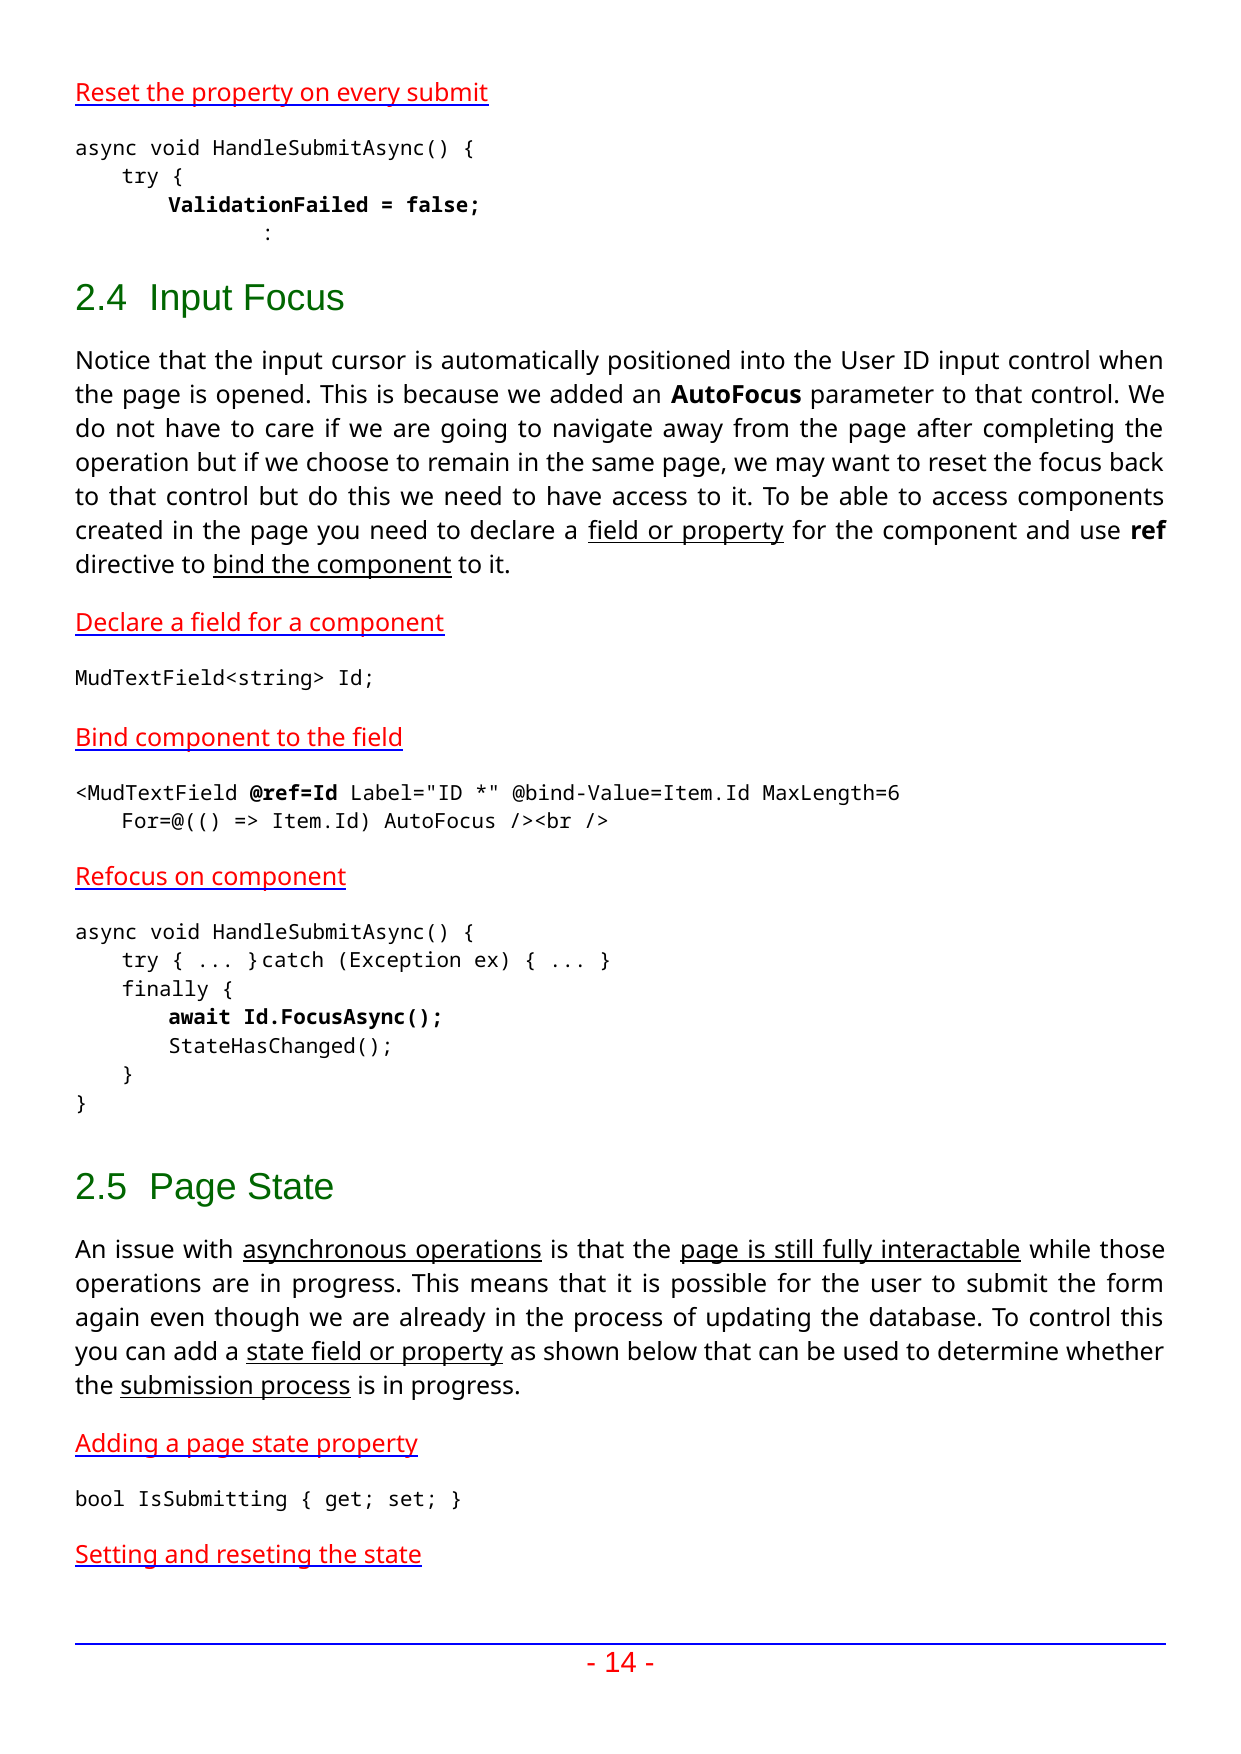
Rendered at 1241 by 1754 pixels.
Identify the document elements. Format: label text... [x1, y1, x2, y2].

text : [75, 218, 1166, 247]
text } [75, 1088, 1166, 1116]
text await Id.FocusAsync(); [75, 1002, 1166, 1031]
text 2.5 Page State [75, 1164, 1166, 1207]
text <MudTextField @ref=Id Label="ID *" @bind-Value=Item.Id MaxLength=6 [75, 778, 1166, 807]
text } [75, 1059, 1166, 1088]
text async void HandleSubmitAsync() { [75, 133, 1166, 162]
text async void HandleSubmitAsync() { [75, 917, 1166, 946]
text Declare a field for a component [75, 605, 1166, 639]
text try { [75, 162, 1166, 190]
text 2.4 Input Focus [75, 275, 1166, 318]
text finally { [75, 974, 1166, 1002]
text MudTextField<string> Id; [75, 663, 1166, 692]
text An issue with asynchronous operations is that the page is still fully interactable while those operations are in progress. This means that it is possible for the user to submit the form again even though we are already in the process of updating the database. To control this you can add a state field or property as shown below that can be used to determine whether the submission process is in progress. [75, 1232, 1166, 1402]
text ValidationFailed = false; [75, 190, 1166, 218]
text Setting and reseting the state [75, 1537, 1166, 1571]
text For=@(() => Item.Id) AutoFocus /><br /> [75, 807, 1166, 835]
text Bind component to the field [75, 720, 1166, 754]
text Refocus on component [75, 859, 1166, 893]
text Adding a page state property [75, 1426, 1166, 1460]
text Reset the property on every submit [75, 75, 1166, 109]
text try { ... } catch (Exception ex) { ... } [75, 946, 1166, 974]
text bool IsSubmitting { get; set; } [75, 1484, 1166, 1512]
text Notice that the input cursor is automatically positioned into the User ID input control when the page is opened. This is because we added an AutoFocus parameter to that control. We do not have to care if we are going to navigate away from the page after completing the operation but if we choose to remain in the same page, we may want to reset the focus back to that control but do this we need to have access to it. To be able to access components created in the page you need to declare a field or property for the component and use ref directive to bind the component to it. [75, 342, 1166, 581]
text StateHasChanged(); [75, 1031, 1166, 1059]
